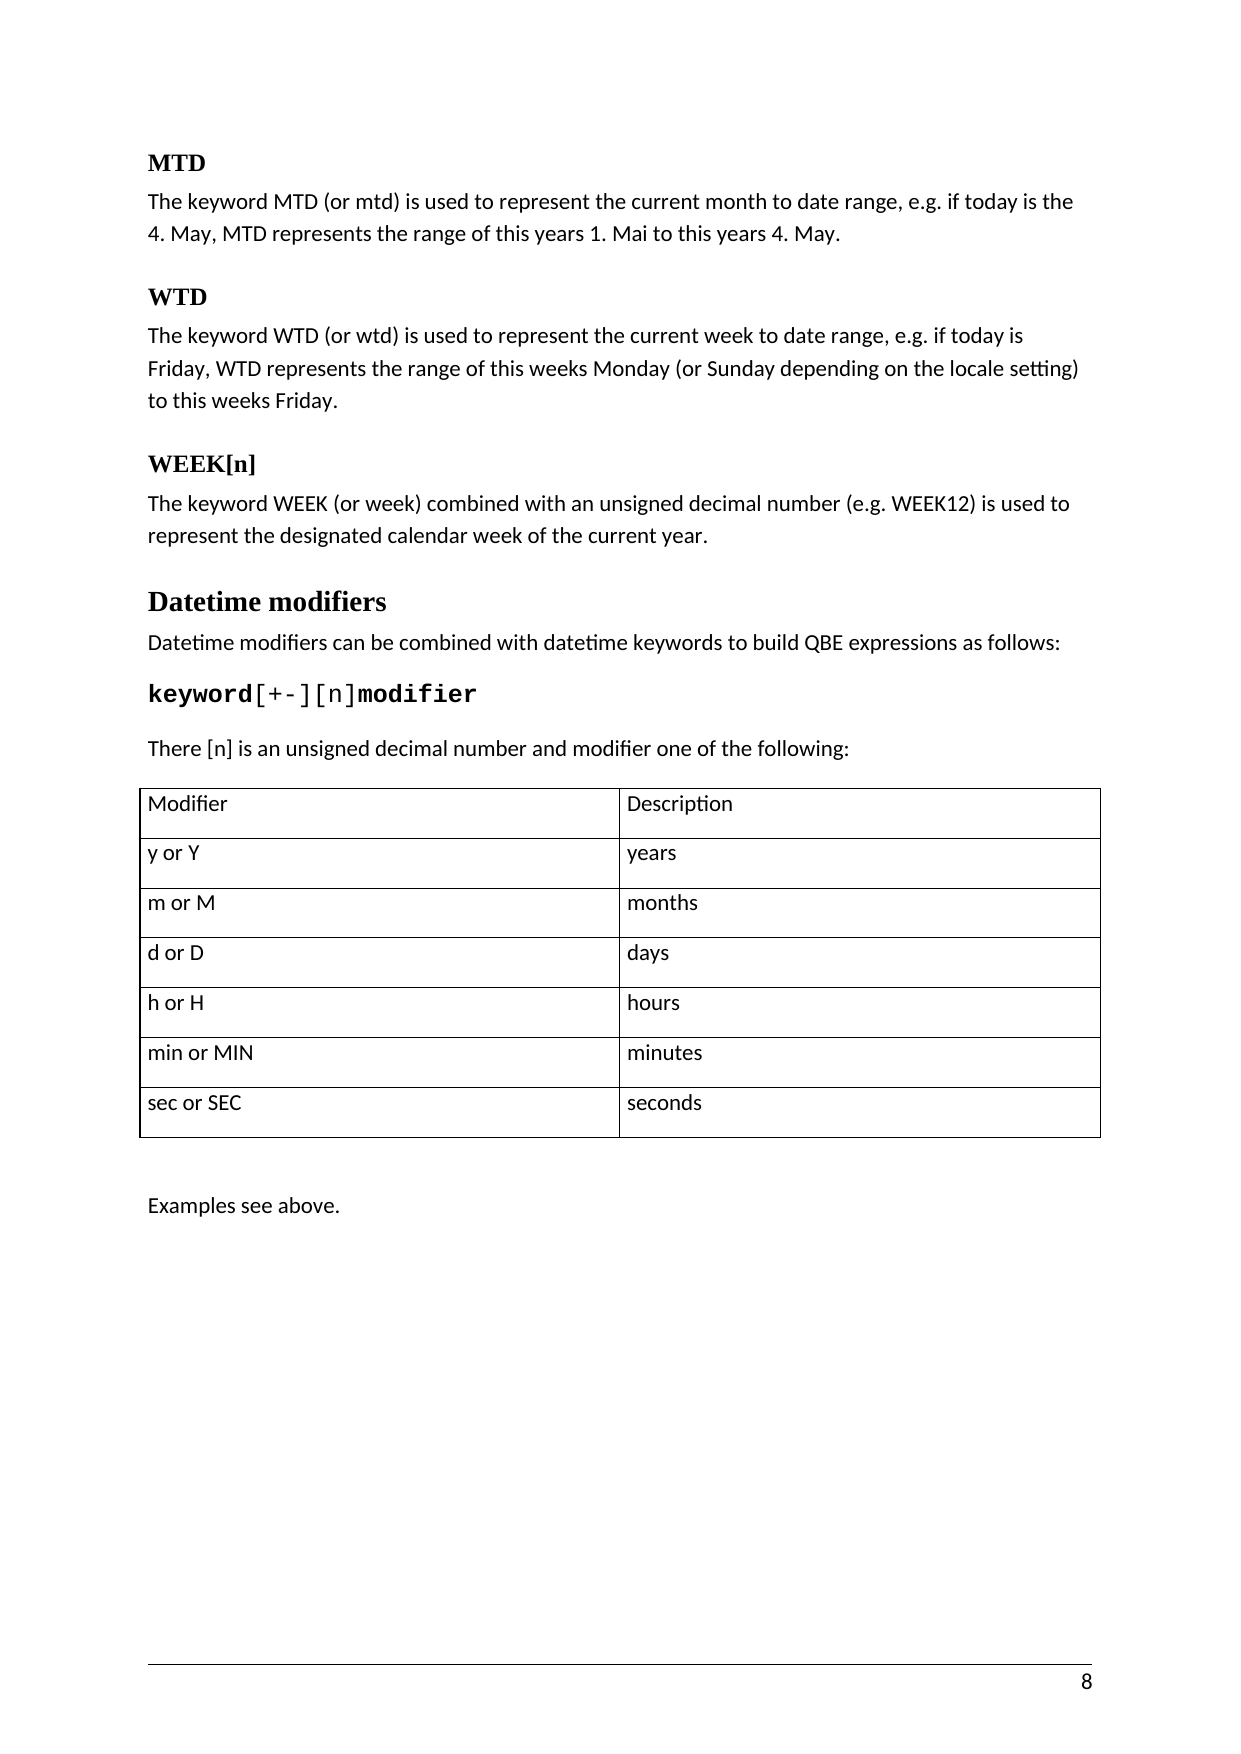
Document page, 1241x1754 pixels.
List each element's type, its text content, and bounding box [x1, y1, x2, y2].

text keyword[+-][n]modifier [148, 681, 1092, 709]
table_cell seconds [620, 1088, 1100, 1137]
table_cell days [620, 938, 1100, 987]
table_cell minutes [620, 1038, 1100, 1087]
table_cell hours [620, 988, 1100, 1037]
text There [n] is an unsigned decimal number and modifier one of the following: [148, 734, 1092, 763]
text The keyword MTD (or mtd) is used to represent the current month to date range, e.g. if today is the 4. May, MTD represents the range of this years 1. Mai to this years 4. May. [148, 187, 1092, 247]
text WTD [148, 282, 1092, 311]
table_header Description [620, 789, 1100, 837]
text The keyword WTD (or wtd) is used to represent the current week to date range, e.g. if today is Friday, WTD represents the range of this weeks Monday (or Sunday depending on the locale setting) to this weeks Friday. [148, 322, 1092, 414]
table_cell y or Y [141, 839, 619, 887]
text Datetime modifiers [148, 584, 1092, 618]
table_cell years [620, 839, 1100, 887]
table_cell min or MIN [141, 1038, 619, 1087]
table_cell sec or SEC [141, 1088, 619, 1137]
table_cell h or H [141, 988, 619, 1037]
text The keyword WEEK (or week) combined with an unsigned decimal number (e.g. WEEK12) is used to represent the designated calendar week of the current year. [148, 489, 1092, 549]
text Examples see above. [148, 1191, 1092, 1219]
table_cell d or D [141, 938, 619, 987]
table_cell months [620, 889, 1100, 937]
text MTD [148, 148, 1092, 176]
text WEEK[n] [148, 449, 1092, 478]
table_cell m or M [141, 889, 619, 937]
table_header Modifier [141, 789, 619, 837]
text Datetime modifiers can be combined with datetime keywords to build QBE expressions as follows: [148, 628, 1092, 656]
